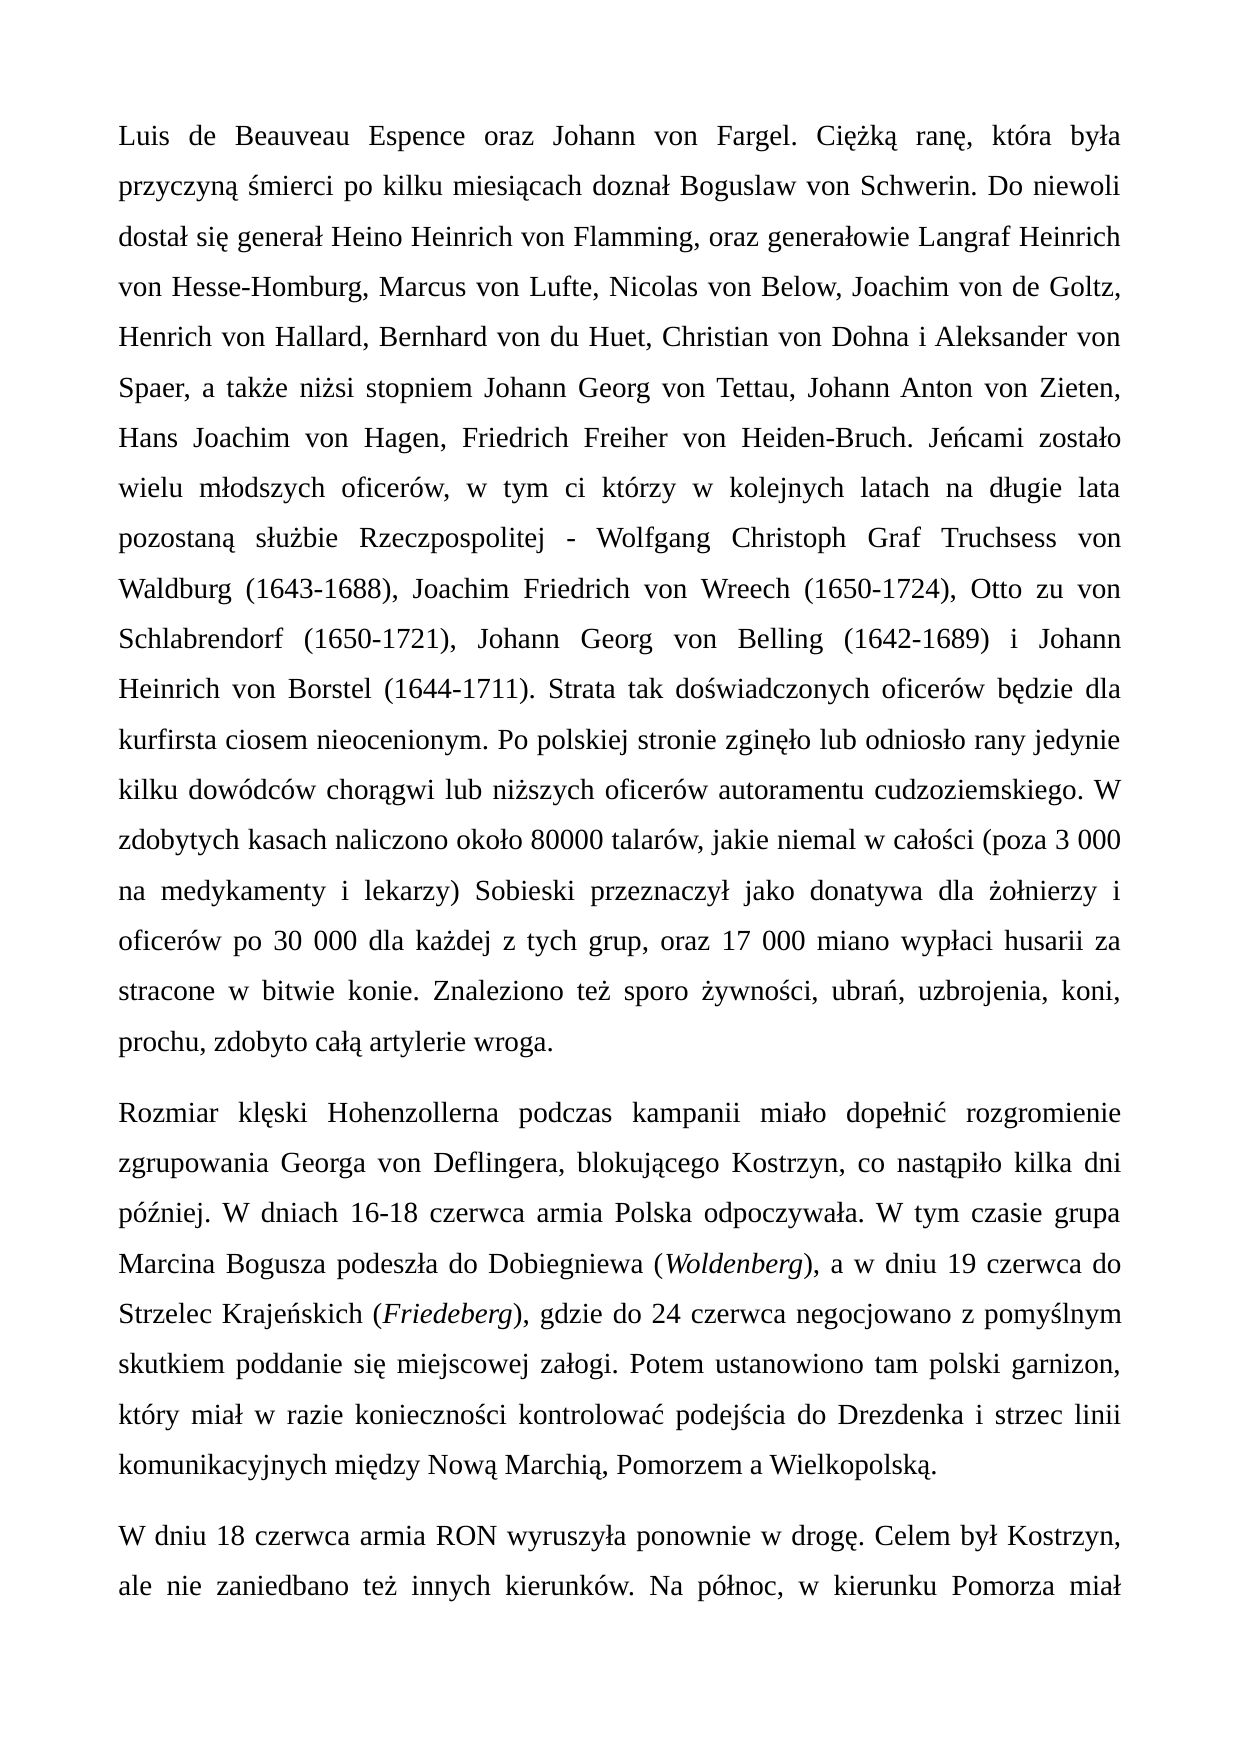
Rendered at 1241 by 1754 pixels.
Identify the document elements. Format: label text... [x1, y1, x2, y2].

text Rozmiar klęski Hohenzollerna podczas kampanii miało dopełnić rozgromienie zgrupowania Georga von Deflingera, blokującego Kostrzyn, co nastąpiło kilka dni później. W dniach 16-18 czerwca armia Polska odpoczywała. W tym czasie grupa Marcina Bogusza podeszła do Dobiegniewa (Woldenberg), a w dniu 19 czerwca do Strzelec Krajeńskich (Friedeberg), gdzie do 24 czerwca negocjowano z pomyślnym skutkiem poddanie się miejscowej załogi. Potem ustanowiono tam polski garnizon, który miał w razie konieczności kontrolować podejścia do Drezdenka i strzec linii komunikacyjnych między Nową Marchią, Pomorzem a Wielkopolską. [118, 1095, 1122, 1481]
text Luis de Beauveau Espence oraz Johann von Fargel. Ciężką ranę, która była przyczyną śmierci po kilku miesiącach doznał Boguslaw von Schwerin. Do niewoli dostał się generał Heino Heinrich von Flamming, oraz generałowie Langraf Heinrich von Hesse-Homburg, Marcus von Lufte, Nicolas von Below, Joachim von de Goltz, Henrich von Hallard, Bernhard von du Huet, Christian von Dohna i Aleksander von Spaer, a także niżsi stopniem Johann Georg von Tettau, Johann Anton von Zieten, Hans Joachim von Hagen, Friedrich Freiher von Heiden-Bruch. Jeńcami zostało wielu młodszych oficerów, w tym ci którzy w kolejnych latach na długie lata pozostaną służbie Rzeczpospolitej - Wolfgang Christoph Graf Truchsess von Waldburg (1643-1688), Joachim Friedrich von Wreech (1650-1724), Otto zu von Schlabrendorf (1650-1721), Johann Georg von Belling (1642-1689) i Johann Heinrich von Borstel (1644-1711). Strata tak doświadczonych oficerów będzie dla kurfirsta ciosem nieocenionym. Po polskiej stronie zginęło lub odniosło rany jedynie kilku dowódców chorągwi lub niższych oficerów autoramentu cudzoziemskiego. W zdobytych kasach naliczono około 80000 talarów, jakie niemal w całości (poza 3 000 na medykamenty i lekarzy) Sobieski przeznaczył jako donatywa dla żołnierzy i oficerów po 30 000 dla każdej z tych grup, oraz 17 000 miano wypłaci husarii za stracone w bitwie konie. Znaleziono też sporo żywności, ubrań, uzbrojenia, koni, prochu, zdobyto całą artylerie wroga. [118, 118, 1122, 1057]
text W dniu 18 czerwca armia RON wyruszyła ponownie w drogę. Celem był Kostrzyn, ale nie zaniedbano też innych kierunków. Na północ, w kierunku Pomorza miał [118, 1518, 1122, 1602]
